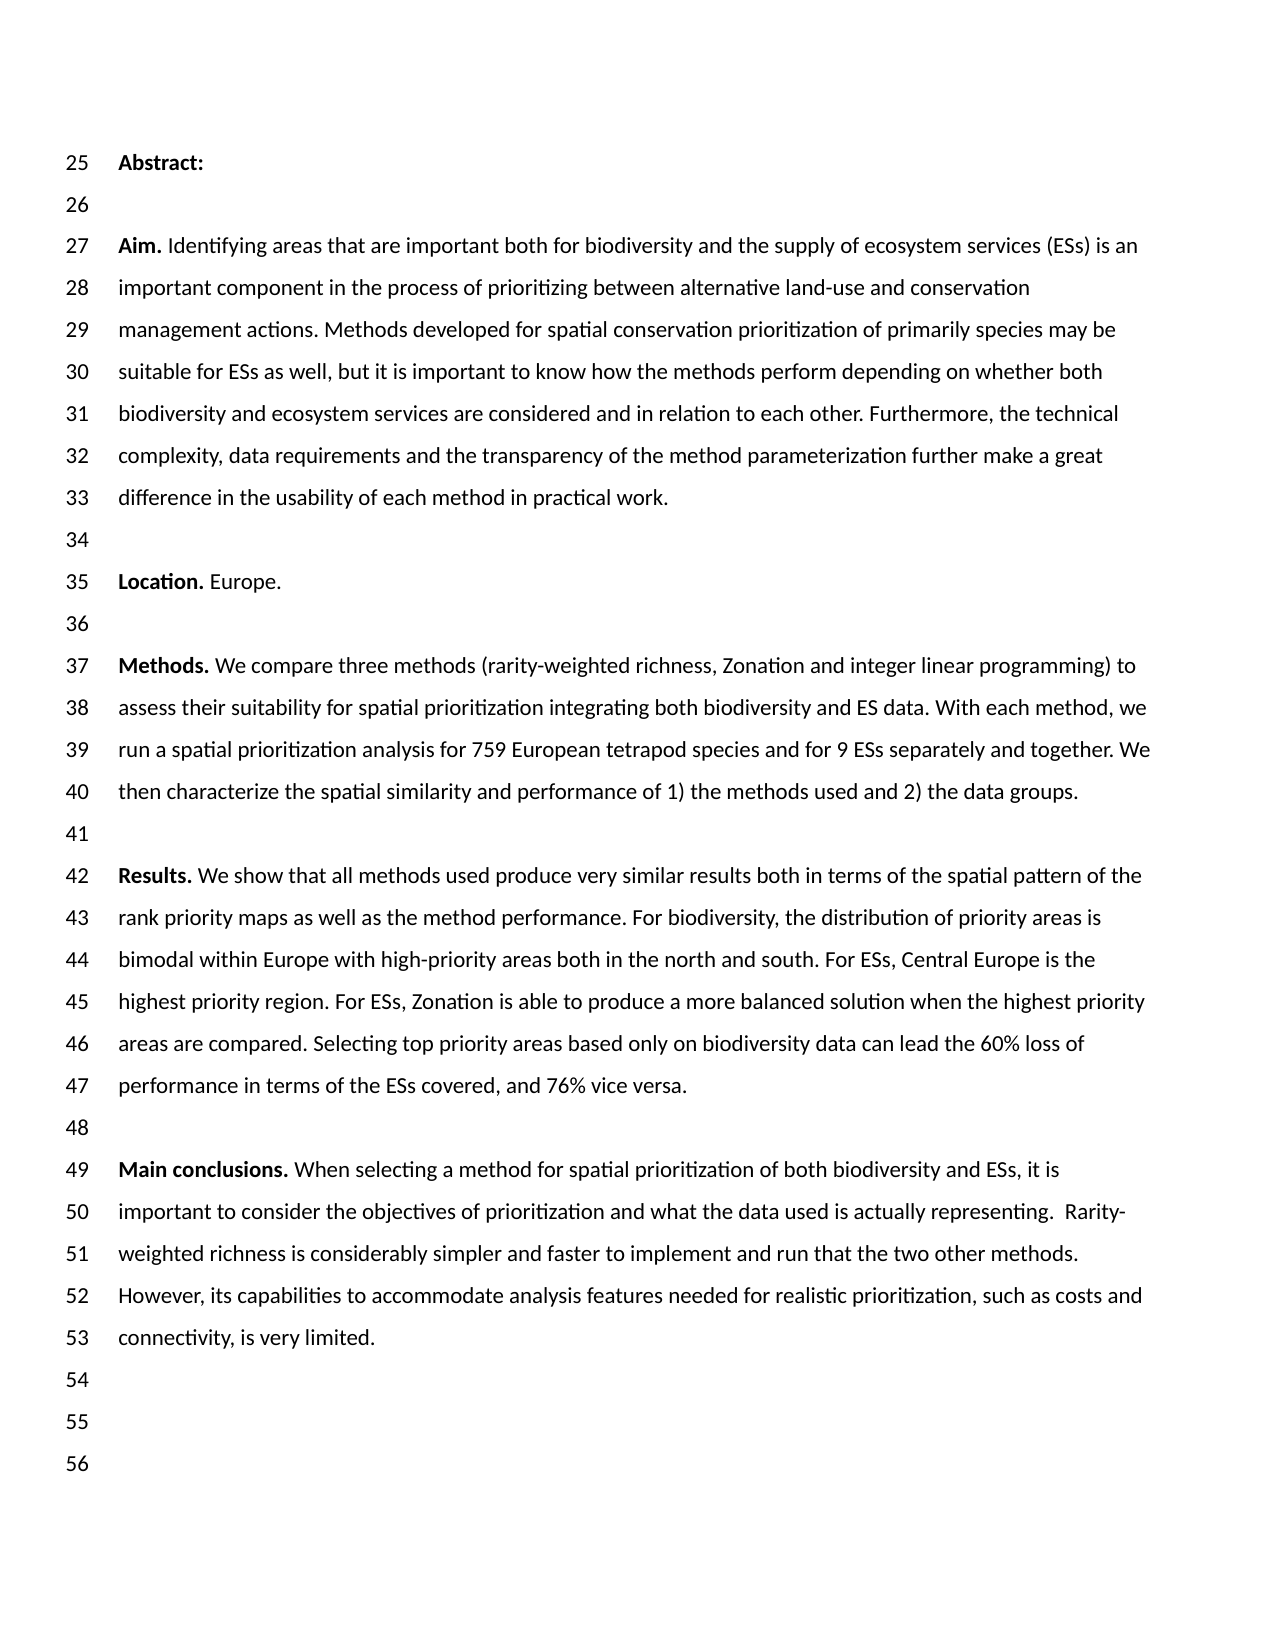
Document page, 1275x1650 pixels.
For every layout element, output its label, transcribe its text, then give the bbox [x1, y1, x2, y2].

text Main conclusions. When selecting a method for spatial prioritization of both biodiversity and ESs, it is important to consider the objectives of prioritization and what the data used is actually representing. Rarity-weighted richness is considerably simpler and faster to implement and run that the two other methods. However, its capabilities to accommodate analysis features needed for realistic prioritization, such as costs and connectivity, is very limited. [118, 1155, 1157, 1351]
text Results. We show that all methods used produce very similar results both in terms of the spatial pattern of the rank priority maps as well as the method performance. For biodiversity, the distribution of priority areas is bimodal within Europe with high-priority areas both in the north and south. For ESs, Central Europe is the highest priority region. For ESs, Zonation is able to produce a more balanced solution when the highest priority areas are compared. Selecting top priority areas based only on biodiversity data can lead the 60% loss of performance in terms of the ESs covered, and 76% vice versa. [118, 861, 1157, 1099]
text Location. Europe. [118, 567, 1157, 595]
text Aim. Identifying areas that are important both for biodiversity and the supply of ecosystem services (ESs) is an important component in the process of prioritizing between alternative land-use and conservation management actions. Methods developed for spatial conservation prioritization of primarily species may be suitable for ESs as well, but it is important to know how the methods perform depending on whether both biodiversity and ecosystem services are considered and in relation to each other. Furthermore, the technical complexity, data requirements and the transparency of the method parameterization further make a great difference in the usability of each method in practical work. [118, 232, 1157, 511]
text Methods. We compare three methods (rarity-weighted richness, Zonation and integer linear programming) to assess their suitability for spatial prioritization integrating both biodiversity and ES data. With each method, we run a spatial prioritization analysis for 759 European tetrapod species and for 9 ESs separately and together. We then characterize the spatial similarity and performance of 1) the methods used and 2) the data groups. [118, 651, 1157, 805]
text Abstract: [118, 148, 1157, 176]
